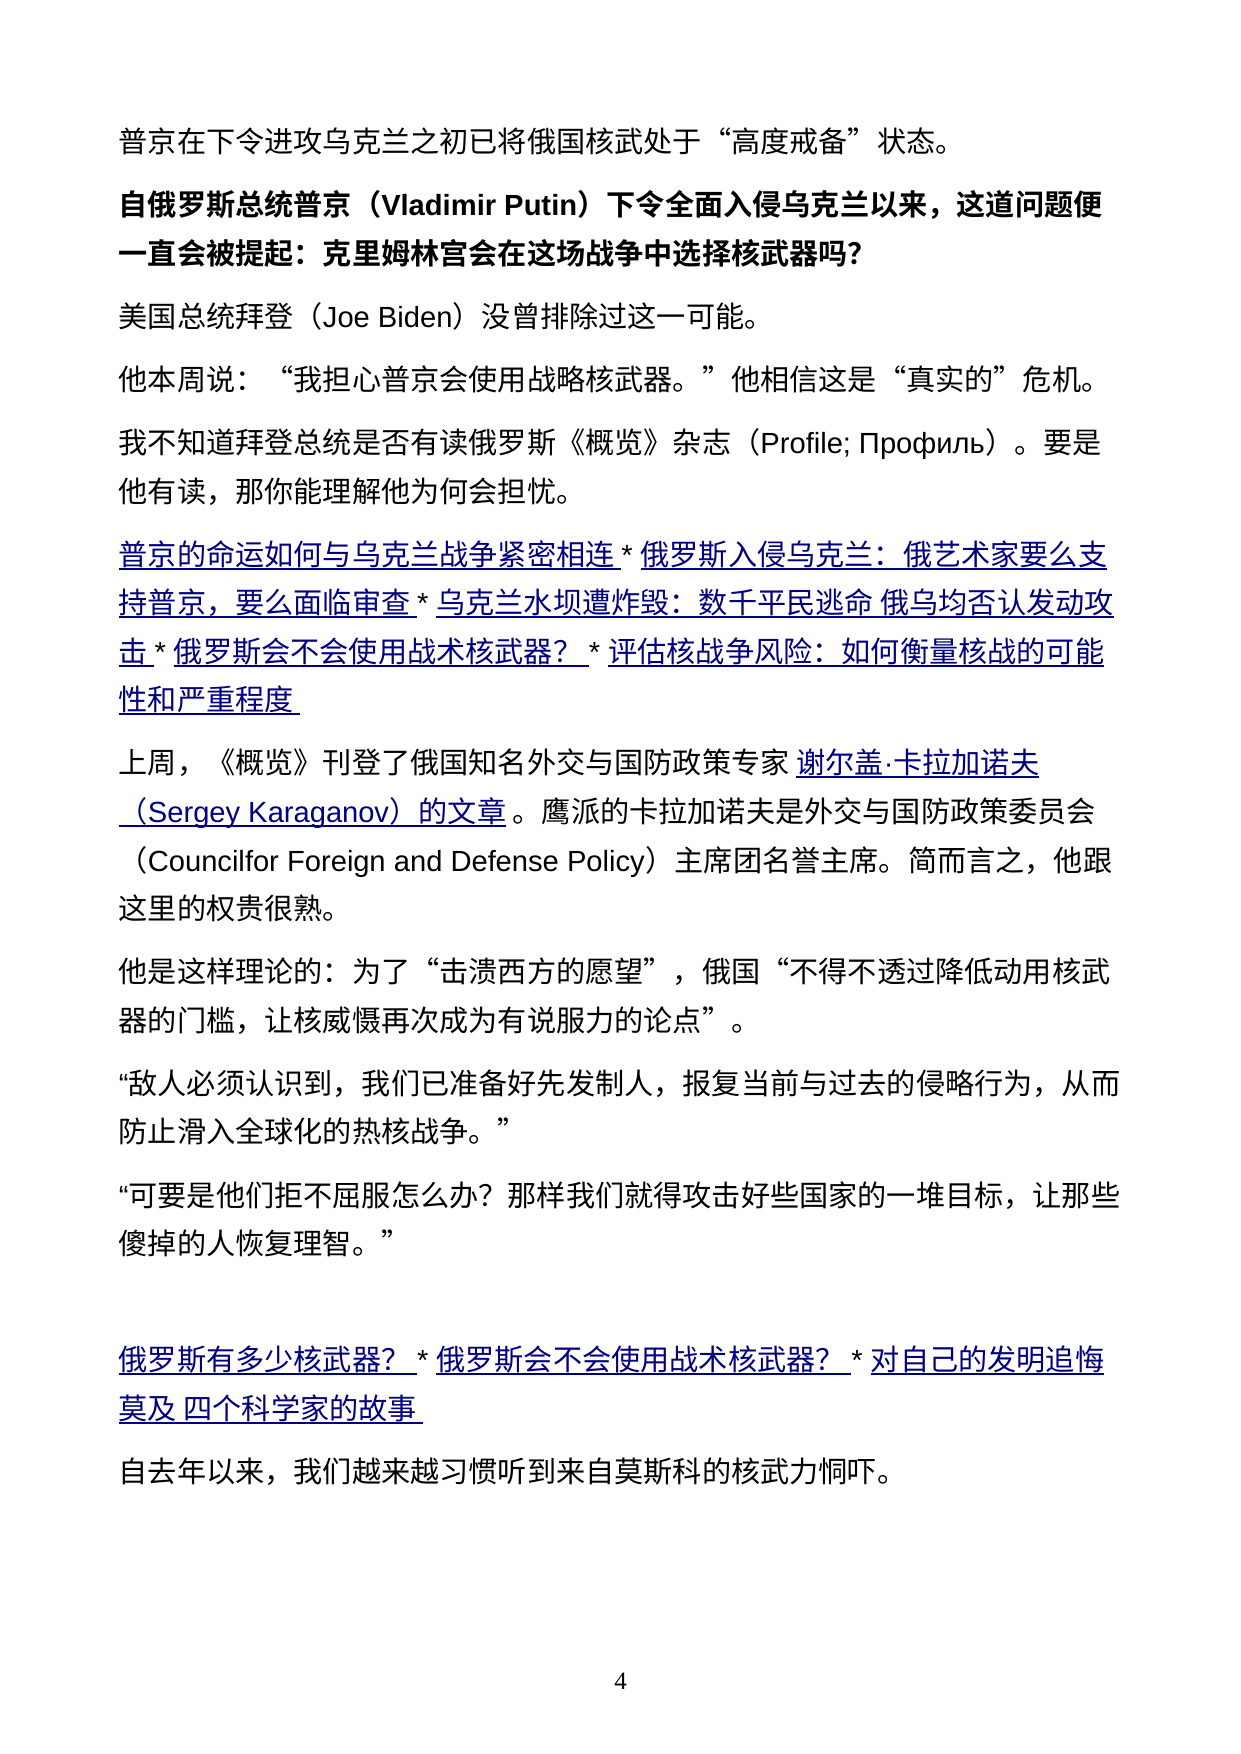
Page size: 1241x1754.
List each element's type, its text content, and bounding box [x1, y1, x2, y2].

text “敌人必须认识到，我们已准备好先发制人，报复当前与过去的侵略行为，从而防止滑入全球化的热核战争。” [118, 1060, 1122, 1151]
text 美国总统拜登（Joe Biden）没曾排除过这一可能。 [118, 293, 1122, 336]
text 普京的命运如何与乌克兰战争紧密相连 * 俄罗斯入侵乌克兰：俄艺术家要么支持普京，要么面临审查 * 乌克兰水坝遭炸毁：数千平民逃命 俄乌均否认发动攻击 * 俄罗斯会不会使用战术核武器？ * 评估核战争风险：如何衡量核战的可能性和严重程度 [118, 531, 1122, 719]
text 他是这样理论的：为了“击溃西方的愿望”，俄国“不得不透过降低动用核武器的门槛，让核威慑再次成为有说服力的论点”。 [118, 949, 1122, 1039]
text 自去年以来，我们越来越习惯听到来自莫斯科的核武力恫吓。 [118, 1448, 1122, 1491]
text 上周，《概览》刊登了俄国知名外交与国防政策专家 谢尔盖·卡拉加诺夫（Sergey Karaganov）的文章 。鹰派的卡拉加诺夫是外交与国防政策委员会（Councilfor Foreign and Defense Policy）主席团名誉主席。简而言之，他跟这里的权贵很熟。 [118, 740, 1122, 928]
text 俄罗斯有多少核武器？ * 俄罗斯会不会使用战术核武器？ * 对自己的发明追悔莫及 四个科学家的故事 [118, 1337, 1122, 1428]
text 自俄罗斯总统普京（Vladimir Putin）下令全面入侵乌克兰以来，这道问题便一直会被提起：克里姆林宫会在这场战争中选择核武器吗？ [118, 182, 1122, 272]
text 他本周说：“我担心普京会使用战略核武器。”他相信这是“真实的”危机。 [118, 356, 1122, 399]
text 普京在下令进攻乌克兰之初已将俄国核武处于“高度戒备”状态。 [118, 118, 1122, 161]
text 我不知道拜登总统是否有读俄罗斯《概览》杂志（Profile; Профиль）。要是他有读，那你能理解他为何会担忧。 [118, 419, 1122, 510]
text “可要是他们拒不屈服怎么办？那样我们就得攻击好些国家的一堆目标，让那些傻掉的人恢复理智。” [118, 1172, 1122, 1263]
